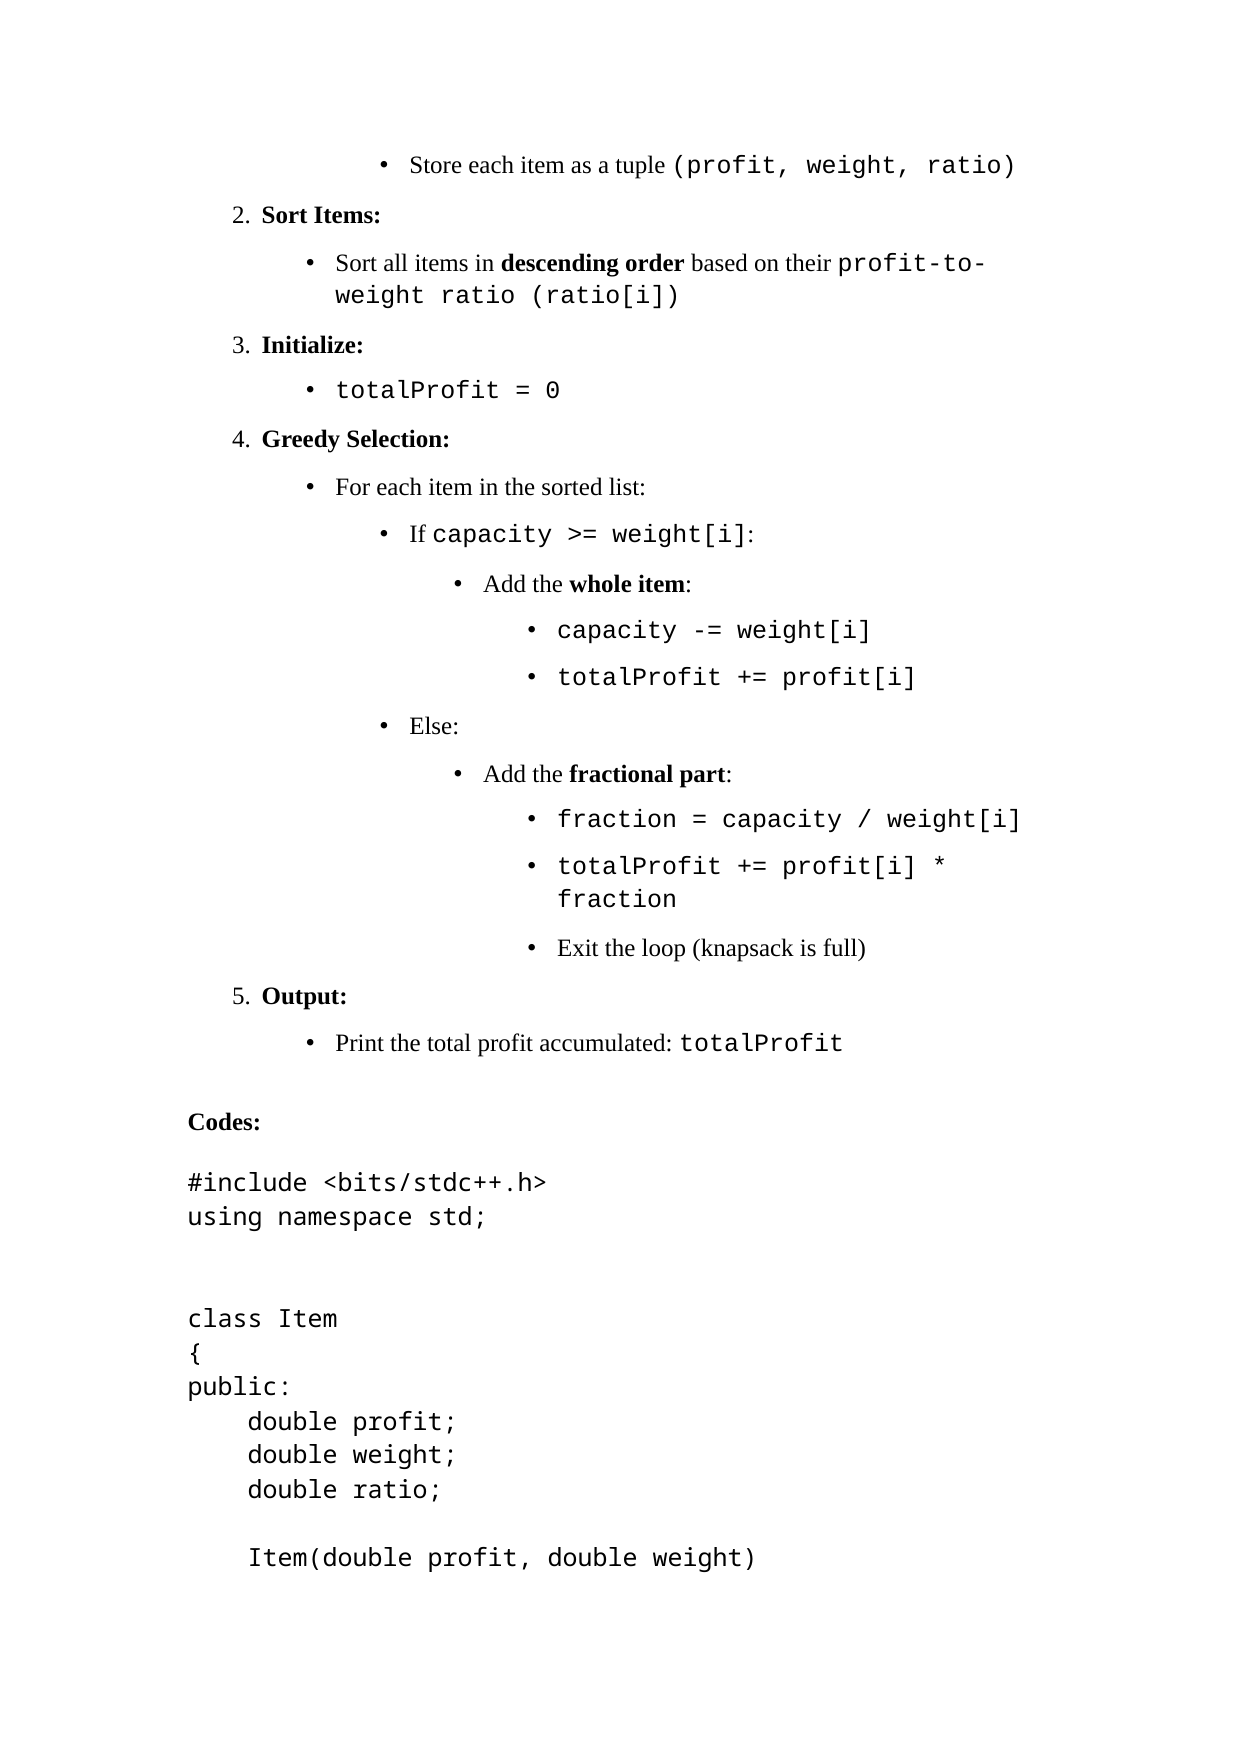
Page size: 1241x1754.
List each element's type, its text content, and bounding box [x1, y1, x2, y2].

text Item(double profit, double weight) [187, 1539, 1053, 1573]
list Add the whole item: [453, 569, 1053, 598]
text using namespace std; [187, 1199, 1053, 1233]
text double weight; [187, 1437, 1053, 1471]
list Sort all items in descending order based on their profit-to-weight ratio (ratio[i]) [306, 248, 1053, 311]
list capacity -= weight[i] [527, 617, 1053, 646]
list totalProfit += profit[i] * fraction [527, 854, 1053, 914]
text Codes: [187, 1107, 1053, 1136]
list If capacity >= weight[i]: [379, 519, 1053, 550]
list Initialize: [232, 330, 1053, 358]
text public: [187, 1369, 1053, 1403]
list Print the total profit accumulated: totalProfit [306, 1028, 1053, 1059]
list Exit the loop (knapsack is full) [527, 933, 1053, 962]
list totalProfit += profit[i] [527, 664, 1053, 693]
text class Item [187, 1301, 1053, 1335]
list Else: [379, 711, 1053, 740]
list Add the fractional part: [453, 759, 1053, 788]
list Sort Items: [232, 200, 1053, 229]
text #include <bits/stdc++.h> [187, 1165, 1053, 1199]
list totalProfit = 0 [306, 377, 1053, 406]
list Greedy Selection: [232, 424, 1053, 453]
list Store each item as a tuple (profit, weight, ratio) [379, 150, 1053, 181]
list Output: [232, 981, 1053, 1009]
text { [187, 1335, 1053, 1369]
list For each item in the sorted list: [306, 472, 1053, 501]
text double ratio; [187, 1471, 1053, 1505]
list fraction = capacity / weight[i] [527, 807, 1053, 835]
text double profit; [187, 1403, 1053, 1437]
